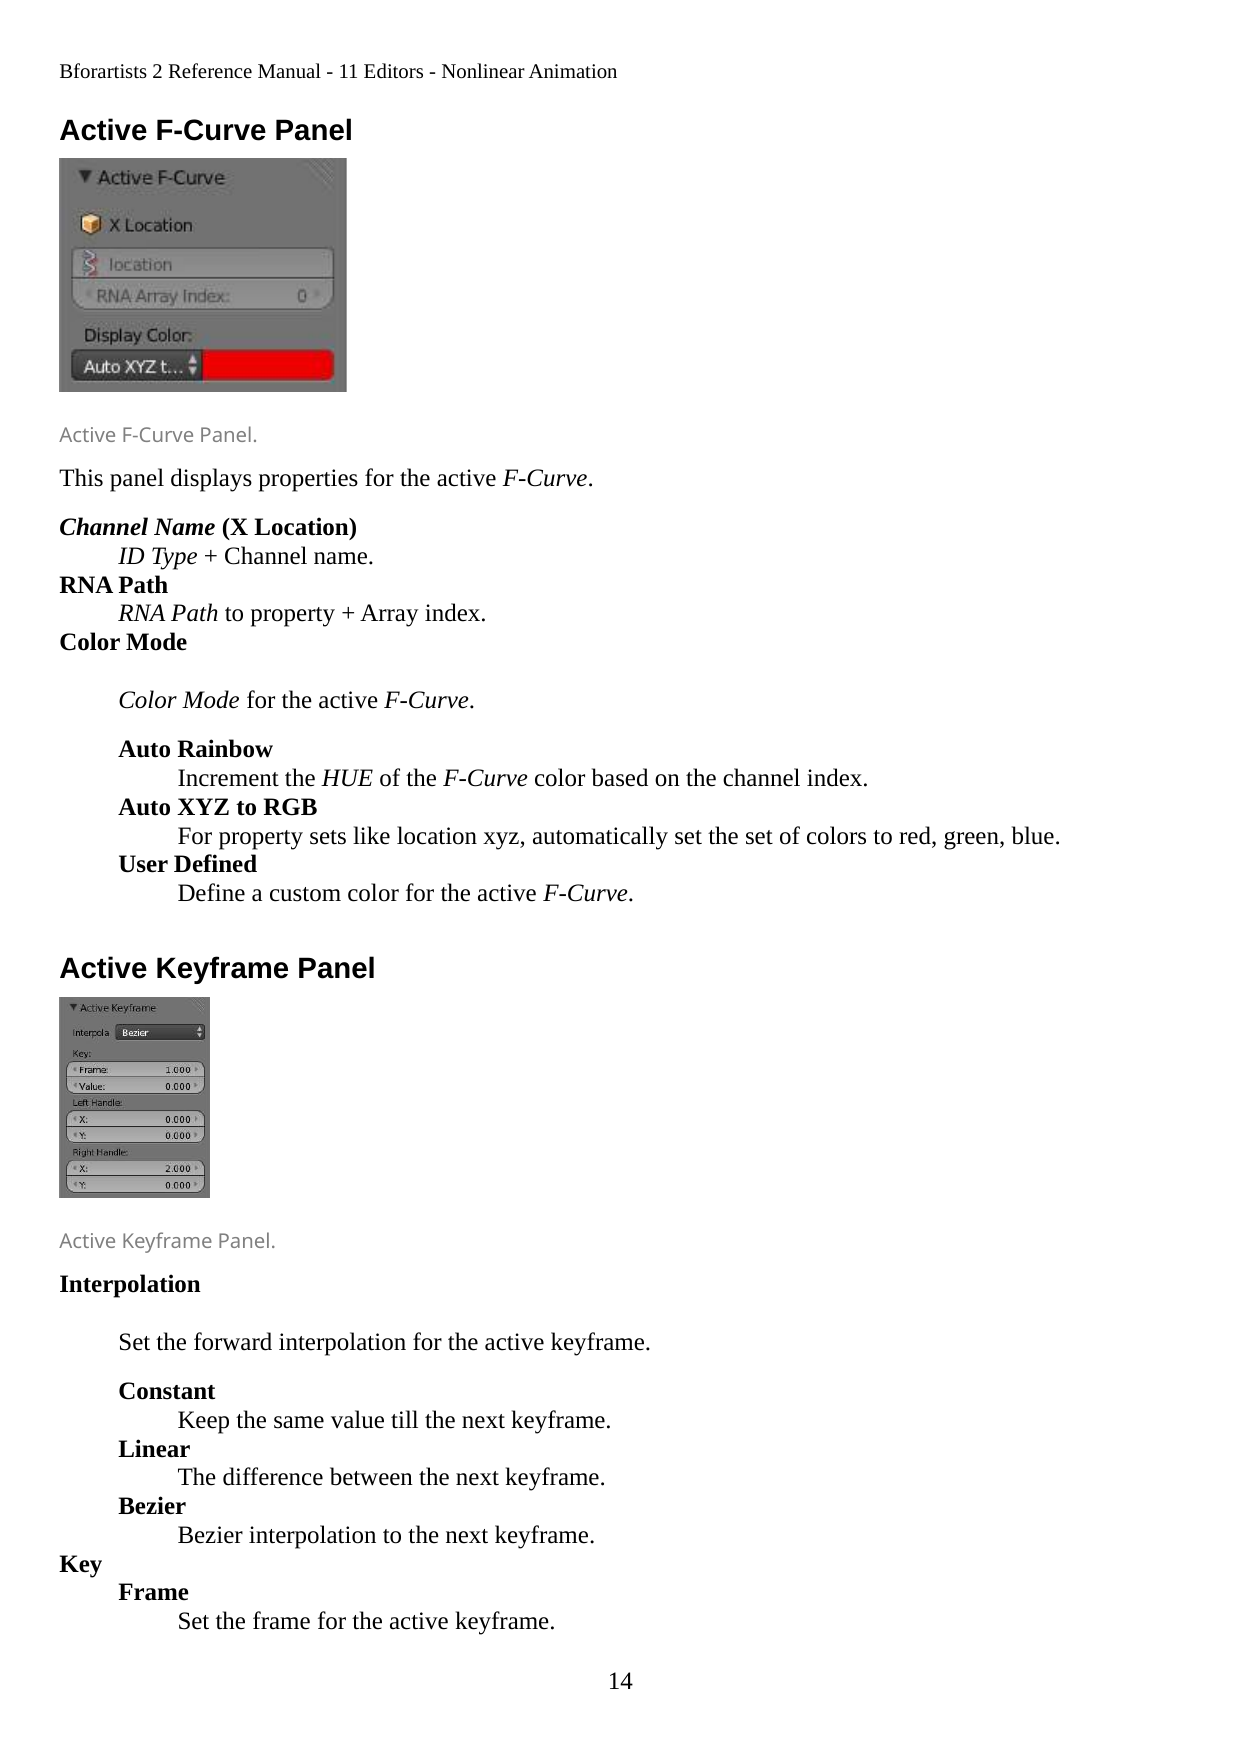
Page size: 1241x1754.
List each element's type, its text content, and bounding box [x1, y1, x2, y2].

subtitle Auto Rainbow [118, 734, 1181, 763]
text Color Mode for the active F-Curve. [118, 685, 1181, 714]
text This panel displays properties for the active F-Curve. [59, 463, 1181, 492]
subtitle Color Mode [59, 627, 1181, 656]
text Set the forward interpolation for the active keyframe. [118, 1327, 1181, 1356]
subtitle Bezier [118, 1491, 1181, 1520]
list Keep the same value till the next keyframe. [177, 1405, 1181, 1434]
list Define a custom color for the active F-Curve. [177, 878, 1181, 907]
subtitle User Defined [118, 849, 1181, 878]
subtitle RNA Path [59, 570, 1181, 598]
list ID Type + Channel name. [118, 541, 1181, 570]
subtitle Channel Name (X Location) [59, 512, 1181, 541]
list Increment the HUE of the F-Curve color based on the channel index. [177, 763, 1181, 792]
picture [59, 158, 347, 392]
subtitle Interpolation [59, 1269, 1181, 1298]
list Bezier interpolation to the next keyframe. [177, 1520, 1181, 1549]
subtitle Linear [118, 1434, 1181, 1462]
picture [59, 997, 210, 1198]
subtitle Auto XYZ to RGB [118, 792, 1181, 821]
subtitle Active Keyframe Panel [59, 951, 1181, 985]
text Active Keyframe Panel. [59, 1223, 1181, 1254]
list RNA Path to property + Array index. [118, 598, 1181, 627]
subtitle Constant [118, 1376, 1181, 1405]
subtitle Active F-Curve Panel [59, 113, 1181, 146]
list The difference between the next keyframe. [177, 1462, 1181, 1491]
list For property sets like location xyz, automatically set the set of colors to red, green, blue. [177, 821, 1181, 849]
subtitle Frame [118, 1577, 1181, 1606]
text Active F-Curve Panel. [59, 417, 1181, 448]
list Set the frame for the active keyframe. [177, 1606, 1181, 1635]
subtitle Key [59, 1549, 1181, 1577]
